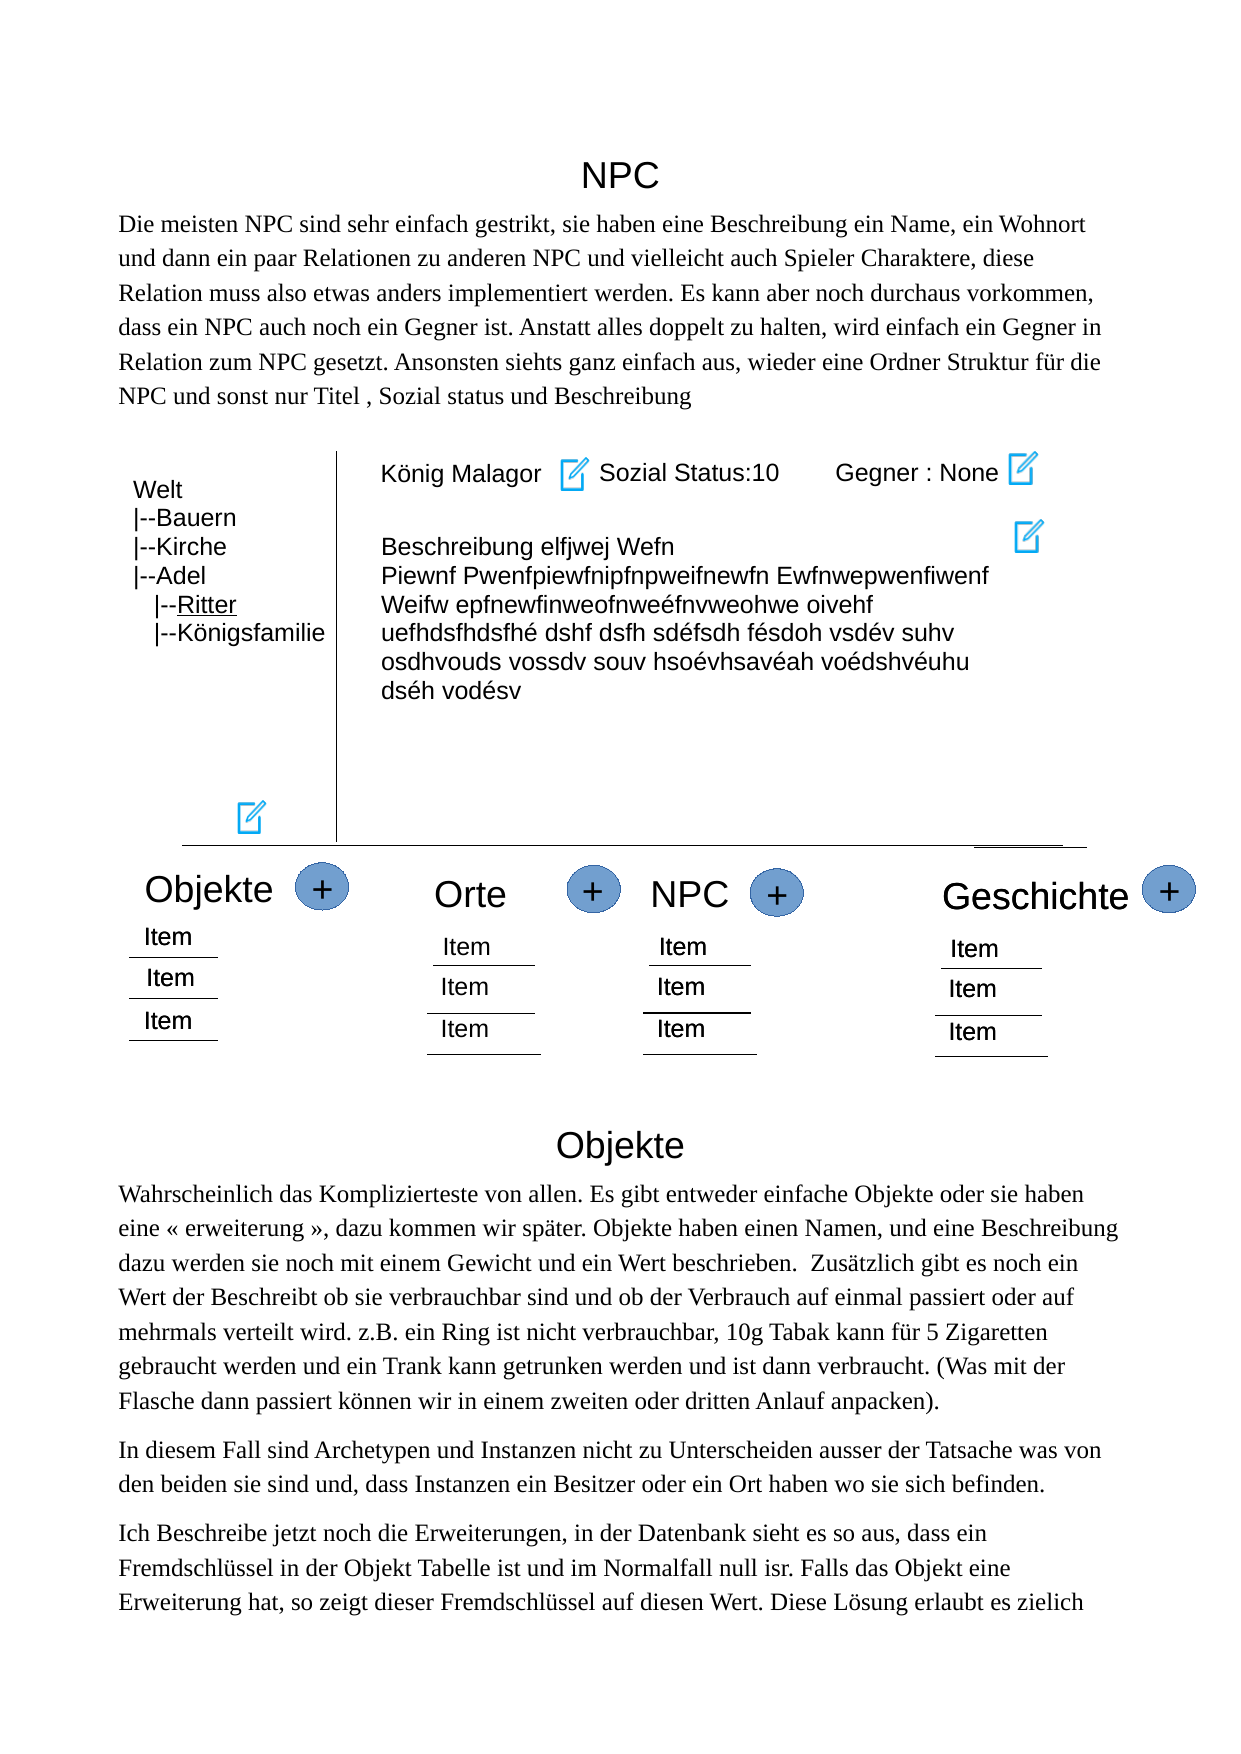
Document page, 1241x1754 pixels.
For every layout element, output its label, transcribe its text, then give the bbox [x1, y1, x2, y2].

picture [559, 457, 591, 491]
text Ich Beschreibe jetzt noch die Erweiterungen, in der Datenbank sieht es so aus, dass ein Fremdschlüssel in der Objekt Tabelle ist und im Normalfall null isr. Falls das Objekt eine Erweiterung hat, so zeigt dieser Fremdschlüssel auf diesen Wert. Diese Lösung erlaubt es zielich [118, 1518, 1122, 1616]
subtitle Objekte [118, 1123, 1122, 1166]
text In diesem Fall sind Archetypen und Instanzen nicht zu Unterscheiden ausser der Tatsache was von den beiden sie sind und, dass Instanzen ein Besitzer oder ein Ort haben wo sie sich befinden. [118, 1435, 1122, 1498]
picture [236, 800, 268, 834]
picture [1007, 451, 1040, 485]
text Wahrscheinlich das Komplizierteste von allen. Es gibt entweder einfache Objekte oder sie haben eine « erweiterung », dazu kommen wir später. Objekte haben einen Namen, und eine Beschreibung dazu werden sie noch mit einem Gewicht und ein Wert beschrieben. Zusätzlich gibt es noch ein Wert der Beschreibt ob sie verbrauchbar sind und ob der Verbrauch auf einmal passiert oder auf mehrmals verteilt wird. z.B. ein Ring ist nicht verbrauchbar, 10g Tabak kann für 5 Zigaretten gebraucht werden und ein Trank kann getrunken werden und ist dann verbraucht. (Was mit der Flasche dann passiert können wir in einem zweiten oder dritten Anlauf anpacken). [118, 1179, 1122, 1414]
picture [1013, 519, 1046, 553]
subtitle NPC [118, 153, 1122, 196]
text Die meisten NPC sind sehr einfach gestrikt, sie haben eine Beschreibung ein Name, ein Wohnort und dann ein paar Relationen zu anderen NPC und vielleicht auch Spieler Charaktere, diese Relation muss also etwas anders implementiert werden. Es kann aber noch durchaus vorkommen, dass ein NPC auch noch ein Gegner ist. Anstatt alles doppelt zu halten, wird einfach ein Gegner in Relation zum NPC gesetzt. Ansonsten siehts ganz einfach aus, wieder eine Ordner Struktur für die NPC und sonst nur Titel , Sozial status und Beschreibung [118, 209, 1122, 410]
